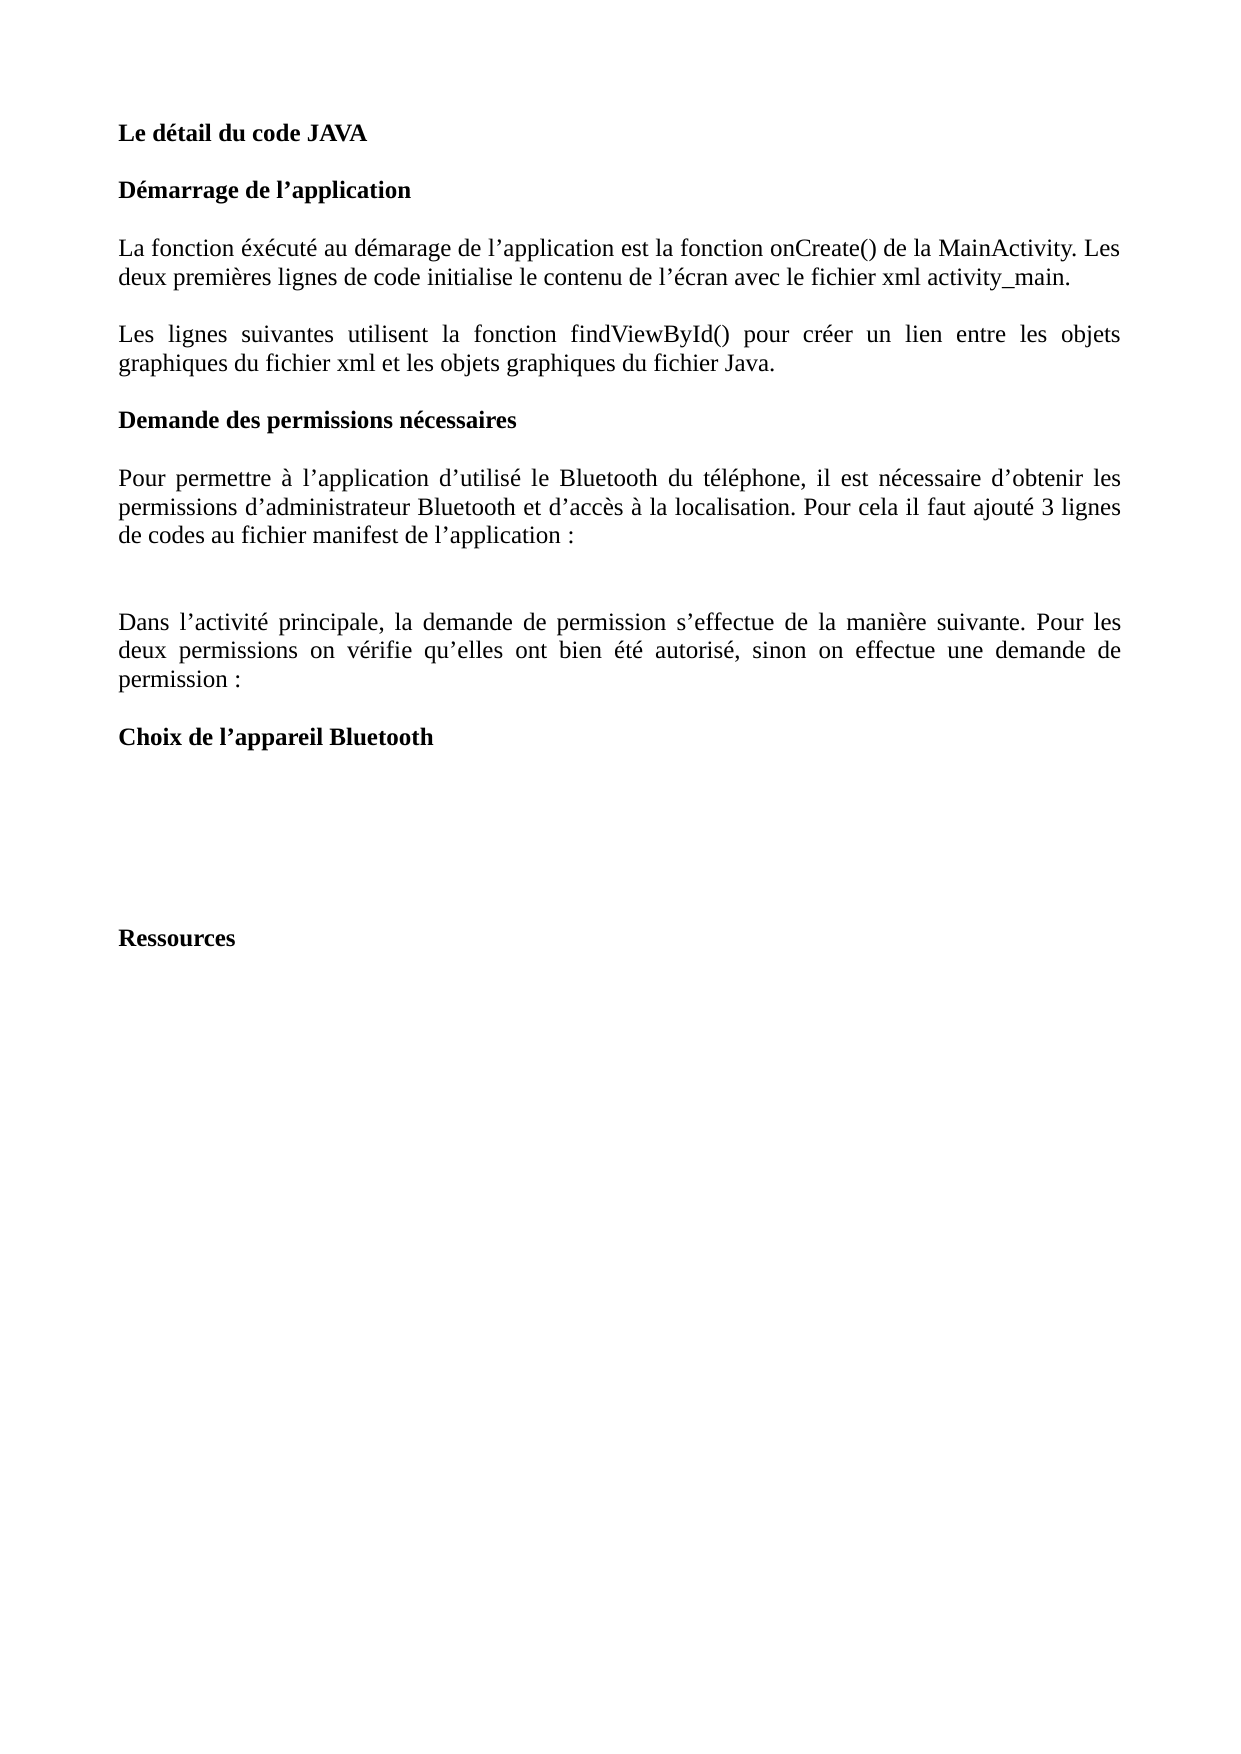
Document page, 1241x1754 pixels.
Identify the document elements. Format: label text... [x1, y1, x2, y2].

text Dans l’activité principale, la demande de permission s’effectue de la manière suivante. Pour les deux permissions on vérifie qu’elles ont bien été autorisé, sinon on effectue une demande de permission : [118, 607, 1122, 693]
text Le détail du code JAVA [118, 118, 1122, 147]
text Démarrage de l’application [118, 176, 1122, 204]
text Les lignes suivantes utilisent la fonction findViewById() pour créer un lien entre les objets graphiques du fichier xml et les objets graphiques du fichier Java. [118, 319, 1122, 377]
text Demande des permissions nécessaires [118, 406, 1122, 434]
text La fonction éxécuté au démarage de l’application est la fonction onCreate() de la MainActivity. Les deux premières lignes de code initialise le contenu de l’écran avec le fichier xml activity_main. [118, 233, 1122, 291]
text Ressources [118, 923, 1122, 952]
text Choix de l’appareil Bluetooth [118, 722, 1122, 751]
text Pour permettre à l’application d’utilisé le Bluetooth du téléphone, il est nécessaire d’obtenir les permissions d’administrateur Bluetooth et d’accès à la localisation. Pour cela il faut ajouté 3 lignes de codes au fichier manifest de l’application : [118, 463, 1122, 549]
